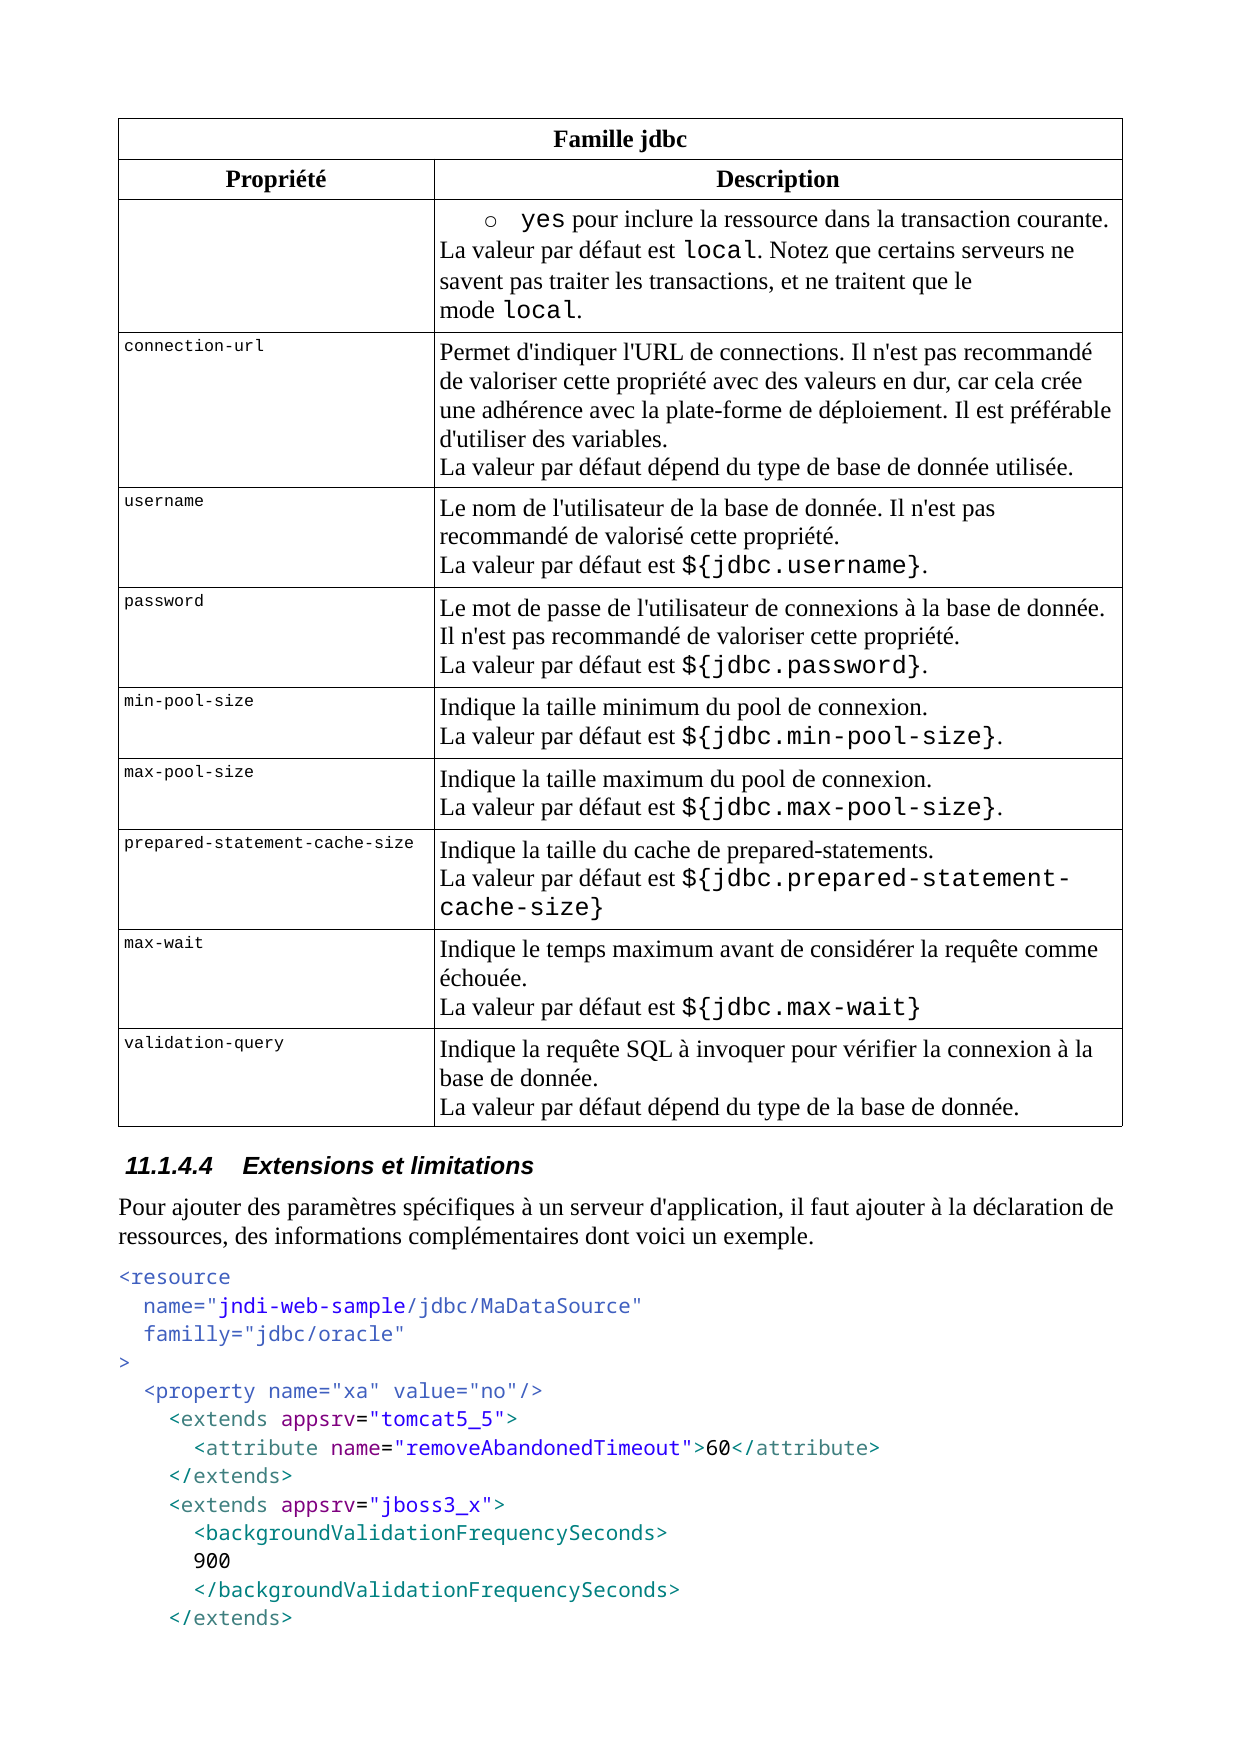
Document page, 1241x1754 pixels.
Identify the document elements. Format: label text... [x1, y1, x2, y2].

table_header Famille jdbc [119, 119, 1122, 158]
text <resource name="jndi-web-sample/jdbc/MaDataSource" familly="jdbc/oracle" > [118, 1262, 1122, 1376]
text Pour ajouter des paramètres spécifiques à un serveur d'application, il faut ajouter à la déclaration de ressources, des informations complémentaires dont voici un exemple. [118, 1192, 1122, 1250]
text <extends appsrv="tomcat5_5"> [118, 1404, 1122, 1433]
table_cell password [119, 588, 434, 687]
table_cell Indique la taille du cache de prepared-statements. La valeur par défaut est ${jdbc.prepared-statement-cache-size} [435, 830, 1122, 928]
table_cell validation-query [119, 1029, 434, 1126]
table_cell Permet d'indiquer l'impact de la transaction courante sur la source de données. Trois valeurs sont possibles : local pour utiliser une transaction spécifique lors de l'utilisation de la ressource ; no pour exclure la ressource de la transaction courante yes pour inclure la ressource dans la transaction courante. La valeur par défaut est local. Notez que certains serveurs ne savent pas traiter les transactions, et ne traitent que le mode local. [435, 200, 1122, 332]
table_cell Propriété [119, 160, 434, 199]
table_cell Indique la taille minimum du pool de connexion. La valeur par défaut est ${jdbc.min-pool-size}. [435, 688, 1122, 758]
table_cell max-pool-size [119, 759, 434, 829]
text <backgroundValidationFrequencySeconds> 900 </backgroundValidationFrequencySeconds> [118, 1518, 1122, 1603]
subtitle Extensions et limitations [118, 1151, 1122, 1180]
table_cell Le mot de passe de l'utilisateur de connexions à la base de donnée. Il n'est pas recommandé de valoriser cette propriété. La valeur par défaut est ${jdbc.password}. [435, 588, 1122, 687]
table_cell Indique la requête SQL à invoquer pour vérifier la connexion à la base de donnée. La valeur par défaut dépend du type de la base de donnée. [435, 1029, 1122, 1126]
table_cell username [119, 488, 434, 587]
table_cell min-pool-size [119, 688, 434, 758]
text </extends> [118, 1603, 1122, 1632]
table_cell Description [435, 160, 1122, 199]
text </extends> [118, 1461, 1122, 1490]
table_cell Le nom de l'utilisateur de la base de donnée. Il n'est pas recommandé de valorisé cette propriété. La valeur par défaut est ${jdbc.username}. [435, 488, 1122, 587]
table_cell connection-url [119, 333, 434, 487]
text <property name="xa" value="no"/> [118, 1376, 1122, 1404]
table_cell Indique la taille maximum du pool de connexion. La valeur par défaut est ${jdbc.max-pool-size}. [435, 759, 1122, 829]
table_cell max-wait [119, 930, 434, 1028]
text <attribute name="removeAbandonedTimeout">60</attribute> [118, 1433, 1122, 1461]
text <extends appsrv="jboss3_x"> [118, 1490, 1122, 1518]
table_cell Permet d'indiquer l'URL de connections. Il n'est pas recommandé de valoriser cette propriété avec des valeurs en dur, car cela crée une adhérence avec la plate-forme de déploiement. Il est préférable d'utiliser des variables. La valeur par défaut dépend du type de base de donnée utilisée. [435, 333, 1122, 487]
table_cell [119, 200, 434, 332]
table_cell Indique le temps maximum avant de considérer la requête comme échouée. La valeur par défaut est ${jdbc.max-wait} [435, 930, 1122, 1028]
table_cell prepared-statement-cache-size [119, 830, 434, 928]
